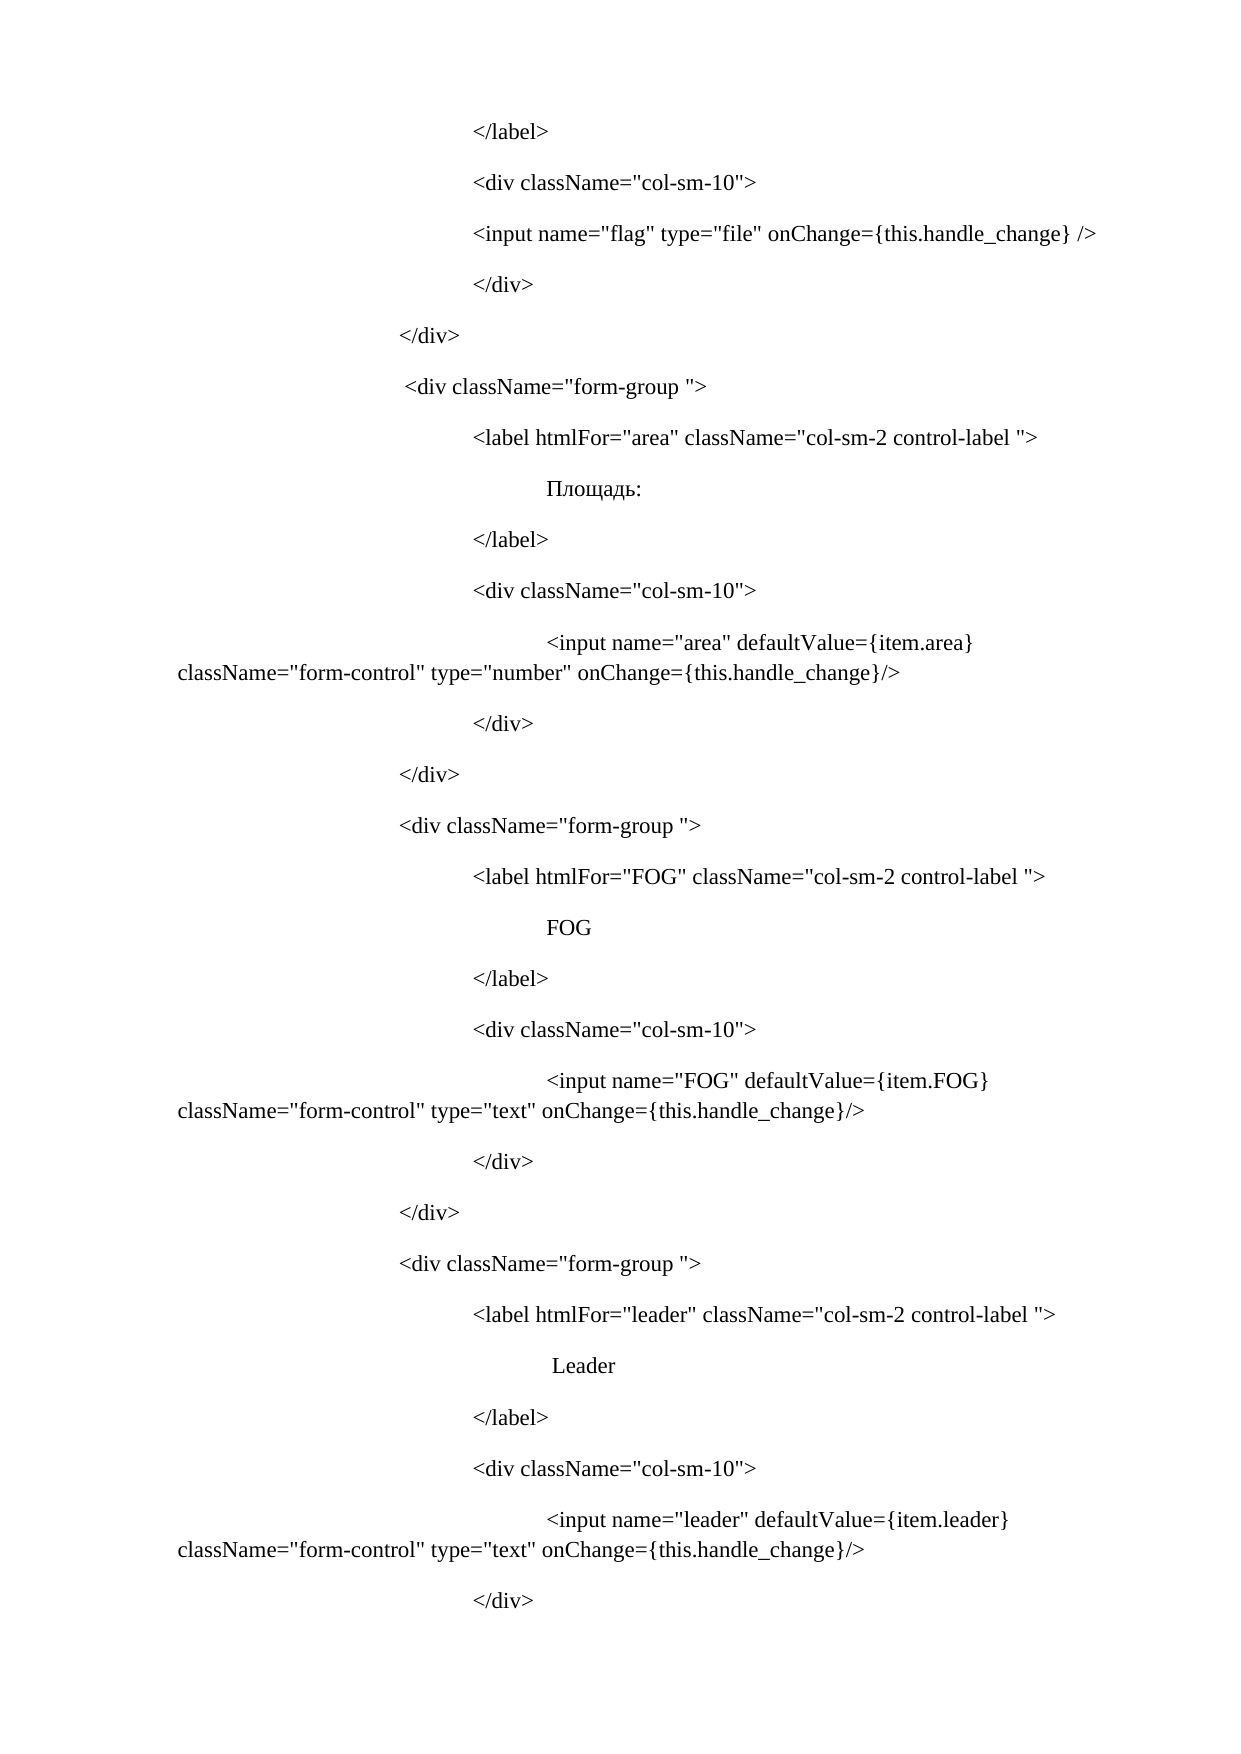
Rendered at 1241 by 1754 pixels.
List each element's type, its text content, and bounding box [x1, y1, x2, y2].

text <div className="form-group "> [177, 812, 1152, 838]
text <div className="form-group "> [177, 373, 1152, 400]
text </div> [177, 1148, 1152, 1175]
text </label> [177, 526, 1152, 553]
text </div> [177, 322, 1152, 349]
text <div className="form-group "> [177, 1250, 1152, 1277]
text FOG [177, 914, 1152, 940]
text </div> [177, 761, 1152, 787]
text <label htmlFor="leader" className="col-sm-2 control-label "> [177, 1301, 1152, 1328]
text </div> [177, 1199, 1152, 1226]
text <div className="col-sm-10"> [177, 1454, 1152, 1481]
text <label htmlFor="FOG" className="col-sm-2 control-label "> [177, 863, 1152, 889]
text <input name="leader" defaultValue={item.leader} className="form-control" type="text" onChange={this.handle_change}/> [177, 1506, 1152, 1562]
text </div> [177, 271, 1152, 298]
text <input name="flag" type="file" onChange={this.handle_change} /> [177, 220, 1152, 247]
text <div className="col-sm-10"> [177, 169, 1152, 196]
text </label> [177, 965, 1152, 991]
text </div> [177, 710, 1152, 736]
text </label> [177, 118, 1152, 144]
text </label> [177, 1403, 1152, 1430]
text <input name="FOG" defaultValue={item.FOG} className="form-control" type="text" onChange={this.handle_change}/> [177, 1067, 1152, 1124]
text Leader [177, 1352, 1152, 1379]
text <div className="col-sm-10"> [177, 1016, 1152, 1042]
text <div className="col-sm-10"> [177, 577, 1152, 604]
text Площадь: [177, 475, 1152, 502]
text </div> [177, 1587, 1152, 1613]
text <label htmlFor="area" className="col-sm-2 control-label "> [177, 424, 1152, 451]
text <input name="area" defaultValue={item.area} className="form-control" type="number" onChange={this.handle_change}/> [177, 628, 1152, 685]
